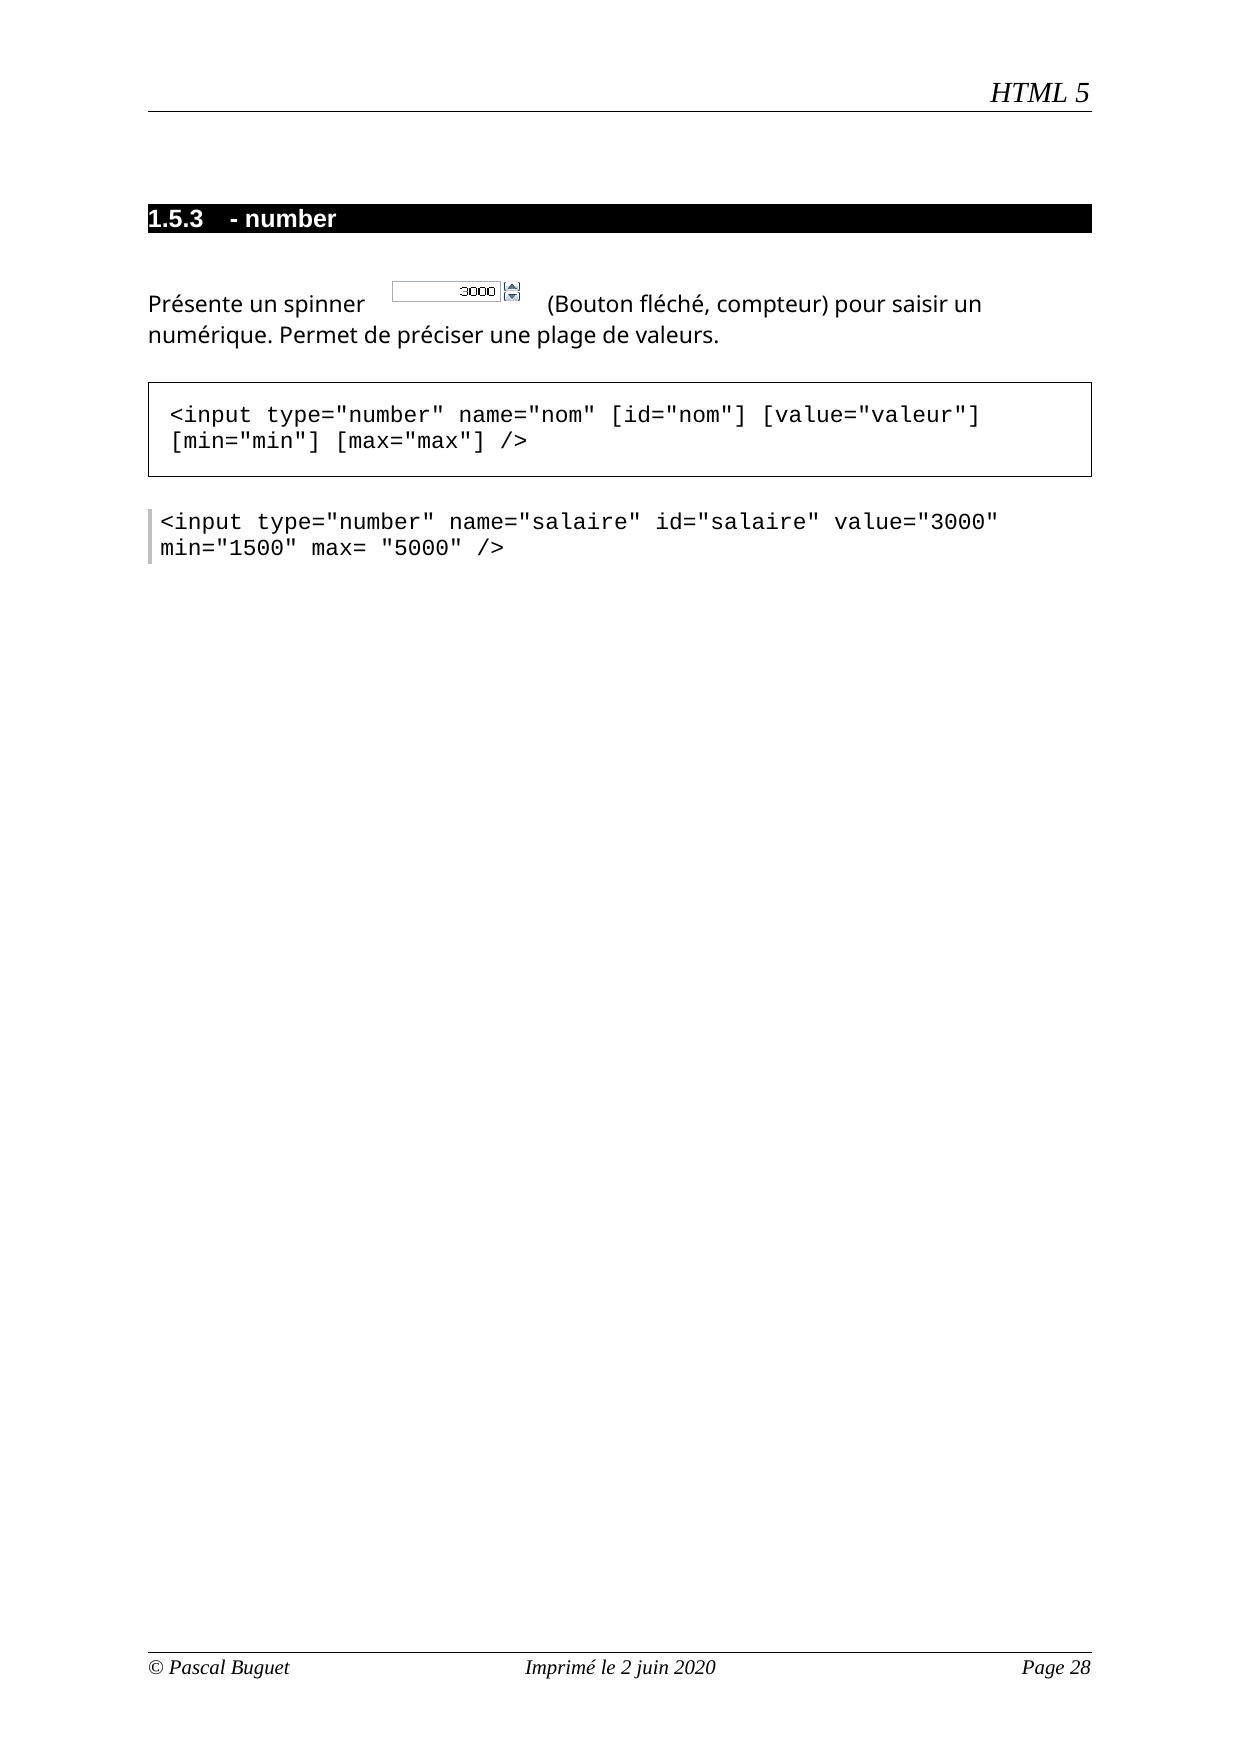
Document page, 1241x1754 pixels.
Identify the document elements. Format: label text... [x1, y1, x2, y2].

text <input type="number" name="nom" [id="nom"] [value="valeur"] [min="min"] [max="max"] /> [149, 383, 1091, 476]
subtitle - number [148, 204, 1092, 233]
text <input type="number" name="salaire" id="salaire" value="3000" min="1500" max= "5000" /> [148, 508, 1092, 564]
text Présente un spinner (Bouton fléché, compteur) pour saisir un numérique. Permet de préciser une plage de valeurs. [148, 270, 1092, 350]
